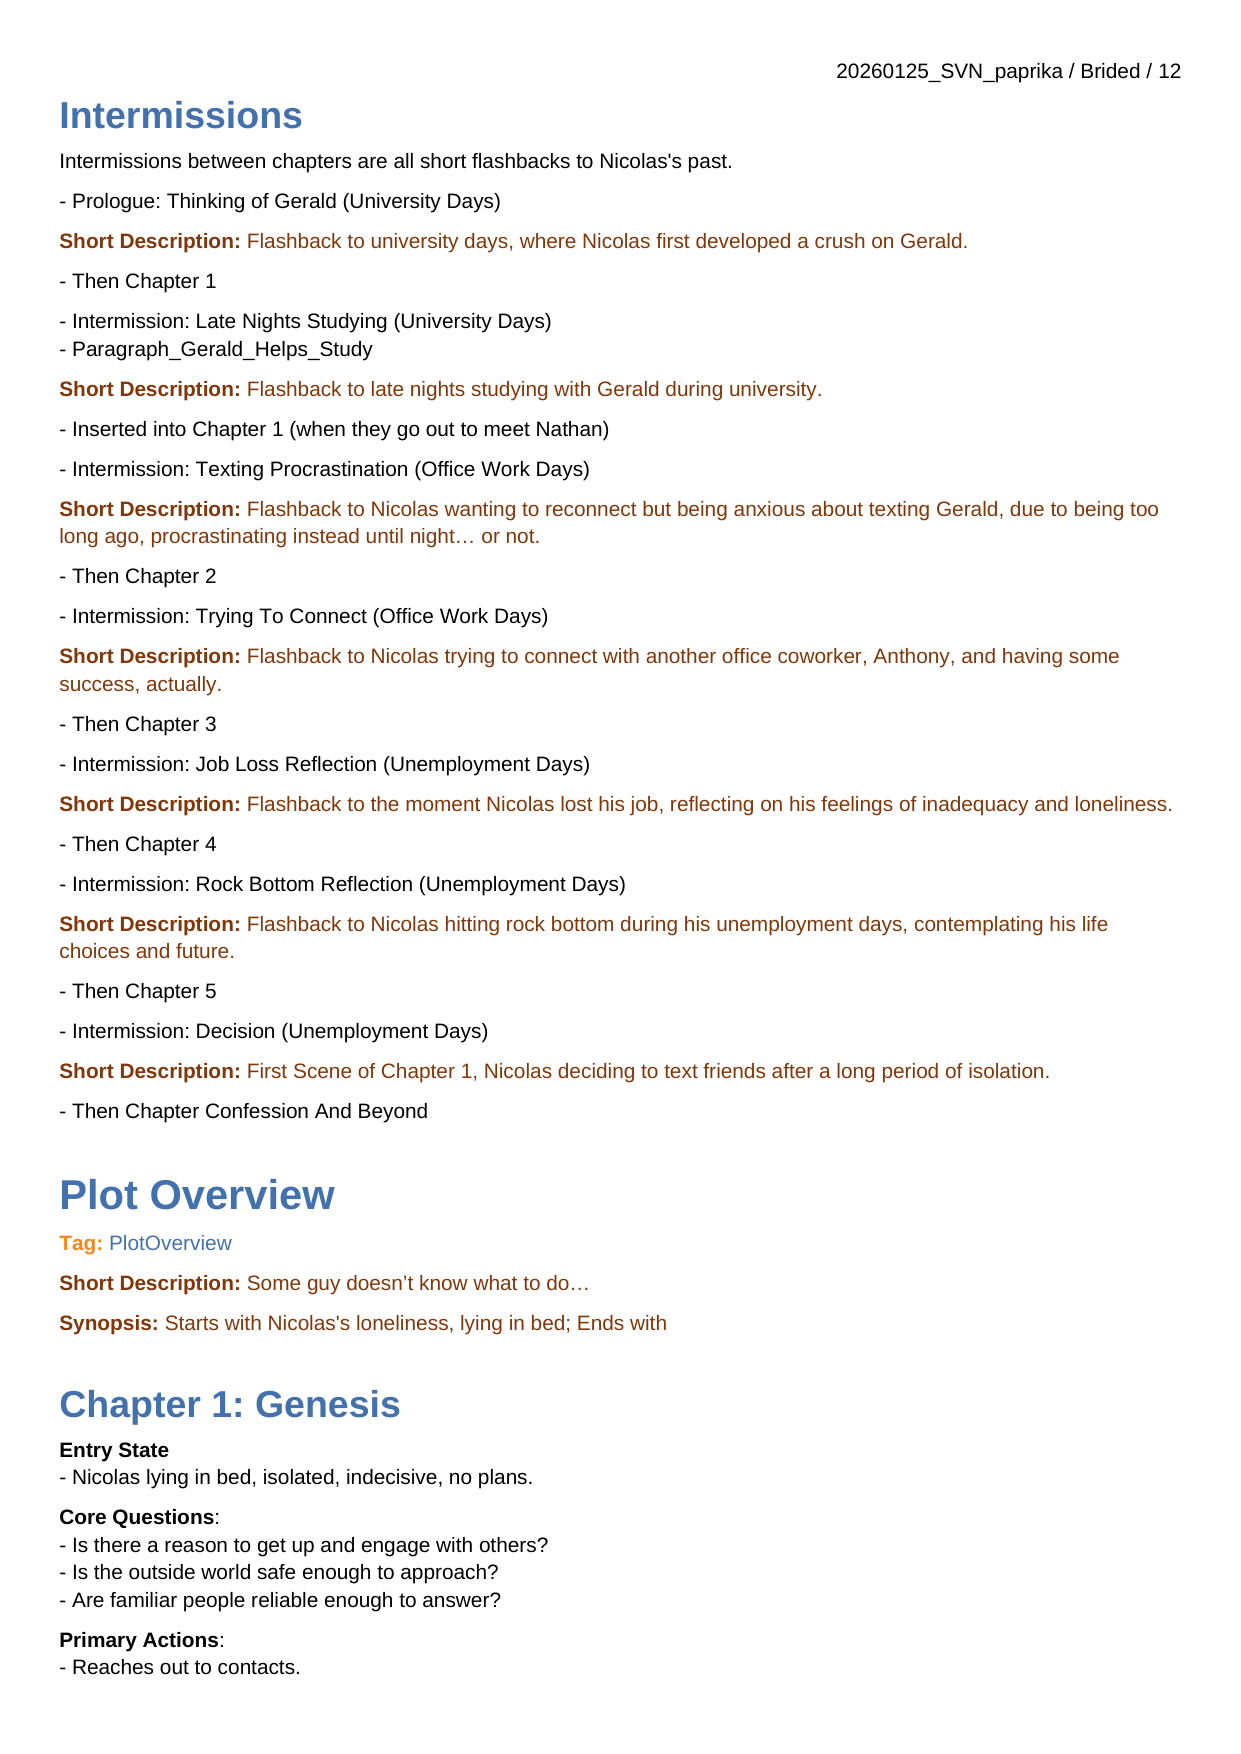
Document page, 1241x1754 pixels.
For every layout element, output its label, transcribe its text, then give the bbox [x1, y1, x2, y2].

text Entry State - Nicolas lying in bed, isolated, indecisive, no plans. [59, 1438, 1181, 1489]
text - Then Chapter 5 [59, 979, 1181, 1003]
text - Then Chapter Confession And Beyond [59, 1099, 1181, 1123]
text Short Description: Flashback to university days, where Nicolas first developed a crush on Gerald. [59, 229, 1181, 253]
text - Then Chapter 2 [59, 564, 1181, 588]
text Short Description: Flashback to late nights studying with Gerald during university. [59, 377, 1181, 401]
text - Intermission: Late Nights Studying (University Days) - Paragraph_Gerald_Helps_Study [59, 309, 1181, 361]
subtitle Intermissions [59, 93, 1181, 137]
text - Inserted into Chapter 1 (when they go out to meet Nathan) [59, 417, 1181, 441]
text Short Description: Flashback to Nicolas trying to connect with another office coworker, Anthony, and having some success, actually. [59, 644, 1181, 696]
text - Then Chapter 4 [59, 832, 1181, 856]
text Short Description: Flashback to the moment Nicolas lost his job, reflecting on his feelings of inadequacy and loneliness. [59, 792, 1181, 816]
text Synopsis: Starts with Nicolas's loneliness, lying in bed; Ends with [59, 1311, 1181, 1335]
text - Intermission: Decision (Unemployment Days) [59, 1019, 1181, 1043]
text - Intermission: Trying To Connect (Office Work Days) [59, 604, 1181, 628]
text - Intermission: Rock Bottom Reflection (Unemployment Days) [59, 872, 1181, 896]
text - Intermission: Texting Procrastination (Office Work Days) [59, 457, 1181, 481]
text Intermissions between chapters are all short flashbacks to Nicolas's past. [59, 149, 1181, 173]
text Short Description: Flashback to Nicolas wanting to reconnect but being anxious about texting Gerald, due to being too long ago, procrastinating instead until night… or not. [59, 497, 1181, 548]
subtitle Chapter 1: Genesis [59, 1382, 1181, 1425]
text - Then Chapter 1 [59, 269, 1181, 293]
text Short Description: First Scene of Chapter 1, Nicolas deciding to text friends after a long period of isolation. [59, 1059, 1181, 1083]
text Core Questions: - Is there a reason to get up and engage with others? - Is the outside world safe enough to approach? - Are familiar people reliable enough to answer? [59, 1505, 1181, 1612]
text Short Description: Some guy doesn’t know what to do… [59, 1271, 1181, 1295]
text - Prologue: Thinking of Gerald (University Days) [59, 189, 1181, 213]
text Tag: PlotOverview [59, 1231, 1181, 1255]
subtitle Plot Overview [59, 1170, 1181, 1218]
text Primary Actions: - Reaches out to contacts. [59, 1628, 1181, 1679]
text Short Description: Flashback to Nicolas hitting rock bottom during his unemployment days, contemplating his life choices and future. [59, 912, 1181, 963]
text - Then Chapter 3 [59, 712, 1181, 736]
text - Intermission: Job Loss Reflection (Unemployment Days) [59, 752, 1181, 776]
